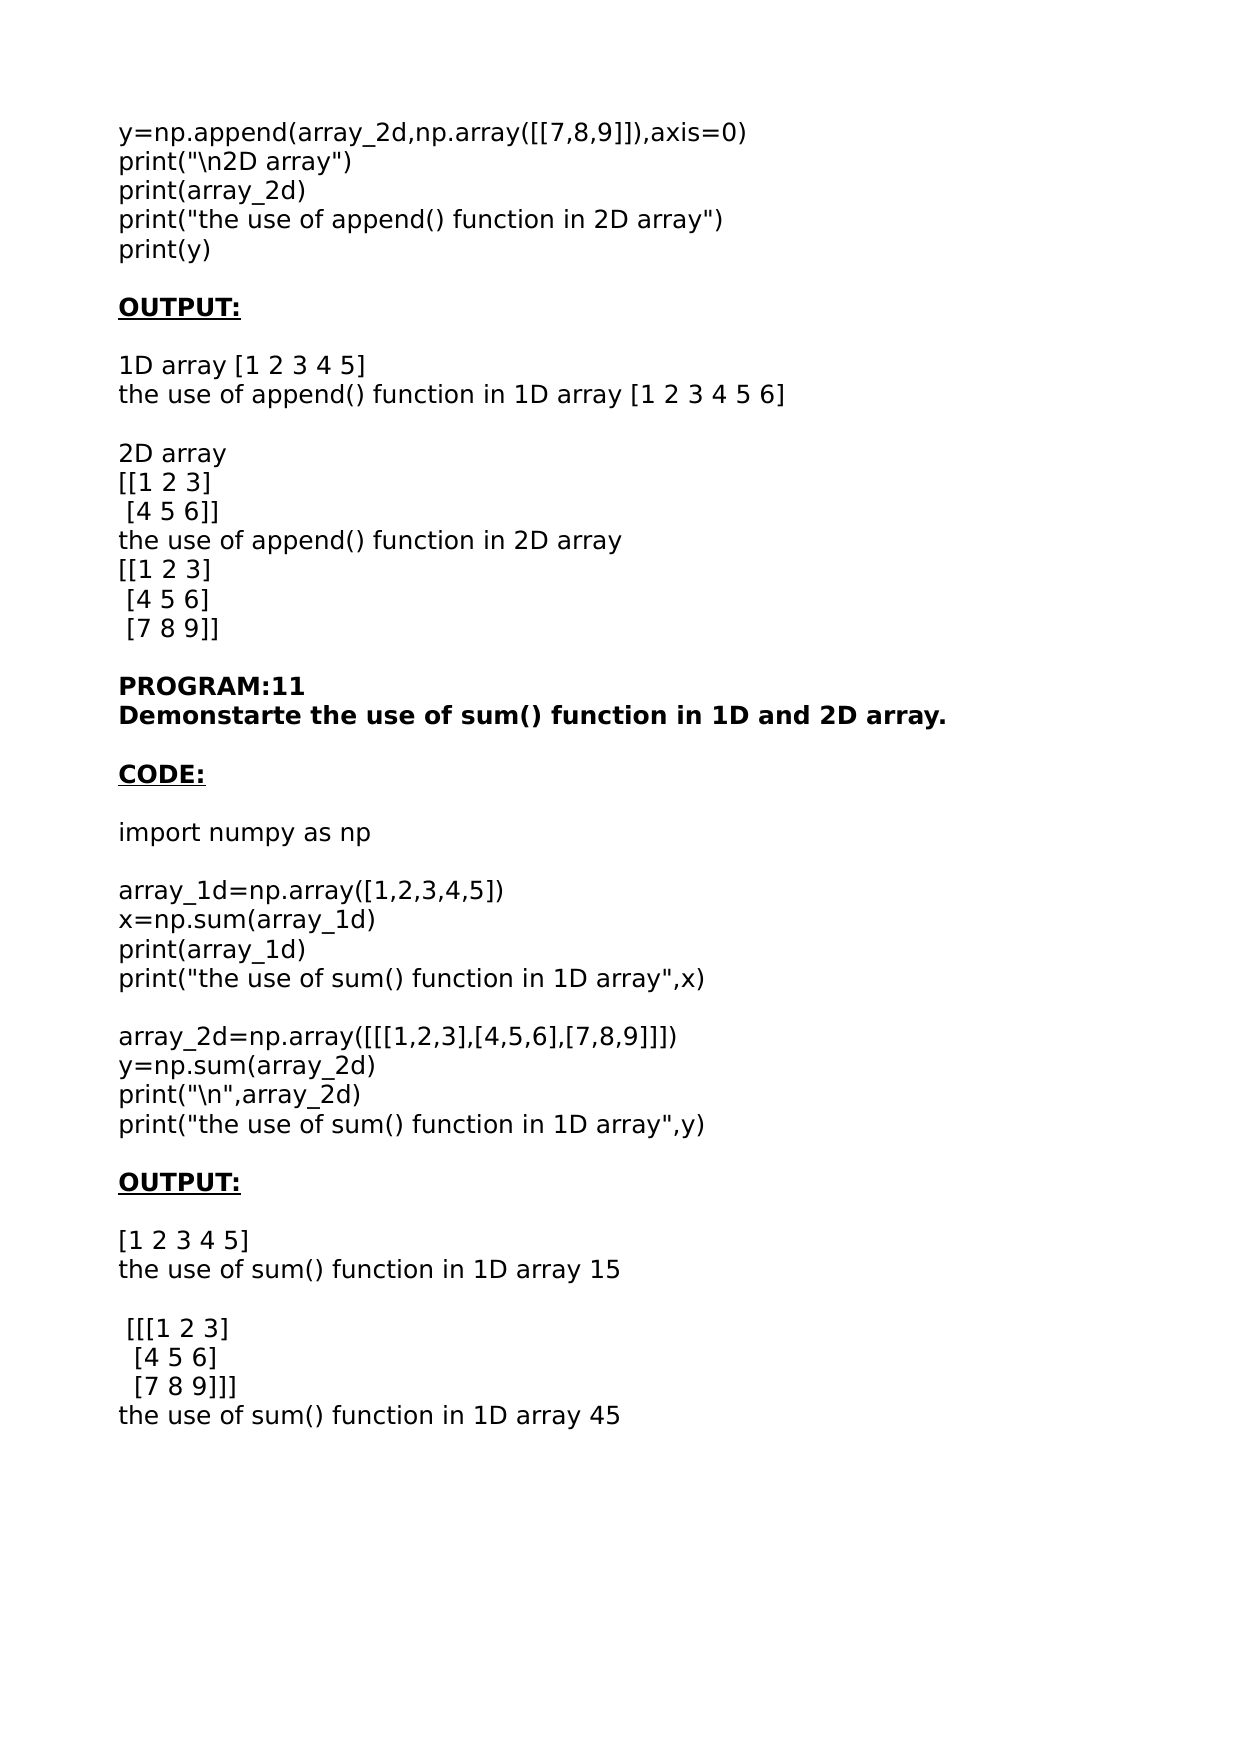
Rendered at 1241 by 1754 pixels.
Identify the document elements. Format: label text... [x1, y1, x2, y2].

text y=np.sum(array_2d) [118, 1051, 1122, 1081]
text array_1d=np.array([1,2,3,4,5]) [118, 876, 1122, 906]
text [7 8 9]] [118, 614, 1122, 643]
text import numpy as np [118, 818, 1122, 847]
text CODE: [118, 760, 1122, 789]
text the use of append() function in 1D array [1 2 3 4 5 6] [118, 381, 1122, 410]
text [[[1 2 3] [118, 1314, 1122, 1343]
text print("the use of sum() function in 1D array",y) [118, 1110, 1122, 1139]
text print(y) [118, 235, 1122, 264]
text print("the use of append() function in 2D array") [118, 206, 1122, 235]
text x=np.sum(array_1d) [118, 906, 1122, 935]
text print("the use of sum() function in 1D array",x) [118, 964, 1122, 993]
text [4 5 6] [118, 1343, 1122, 1372]
text print(array_2d) [118, 176, 1122, 206]
text y=np.append(array_2d,np.array([[7,8,9]]),axis=0) [118, 118, 1122, 147]
text print("\n2D array") [118, 147, 1122, 176]
text PROGRAM:11 [118, 672, 1122, 701]
text [4 5 6]] [118, 497, 1122, 526]
text [[1 2 3] [118, 556, 1122, 585]
text print("\n",array_2d) [118, 1081, 1122, 1110]
text the use of sum() function in 1D array 15 [118, 1256, 1122, 1285]
text print(array_1d) [118, 935, 1122, 964]
text [1 2 3 4 5] [118, 1226, 1122, 1256]
text the use of sum() function in 1D array 45 [118, 1401, 1122, 1431]
text OUTPUT: [118, 1168, 1122, 1197]
text [[1 2 3] [118, 468, 1122, 497]
text Demonstarte the use of sum() function in 1D and 2D array. [118, 701, 1122, 731]
text OUTPUT: [118, 293, 1122, 322]
text 1D array [1 2 3 4 5] [118, 351, 1122, 381]
text 2D array [118, 439, 1122, 468]
text [4 5 6] [118, 585, 1122, 614]
text array_2d=np.array([[[1,2,3],[4,5,6],[7,8,9]]]) [118, 1022, 1122, 1051]
text [7 8 9]]] [118, 1372, 1122, 1401]
text the use of append() function in 2D array [118, 526, 1122, 556]
